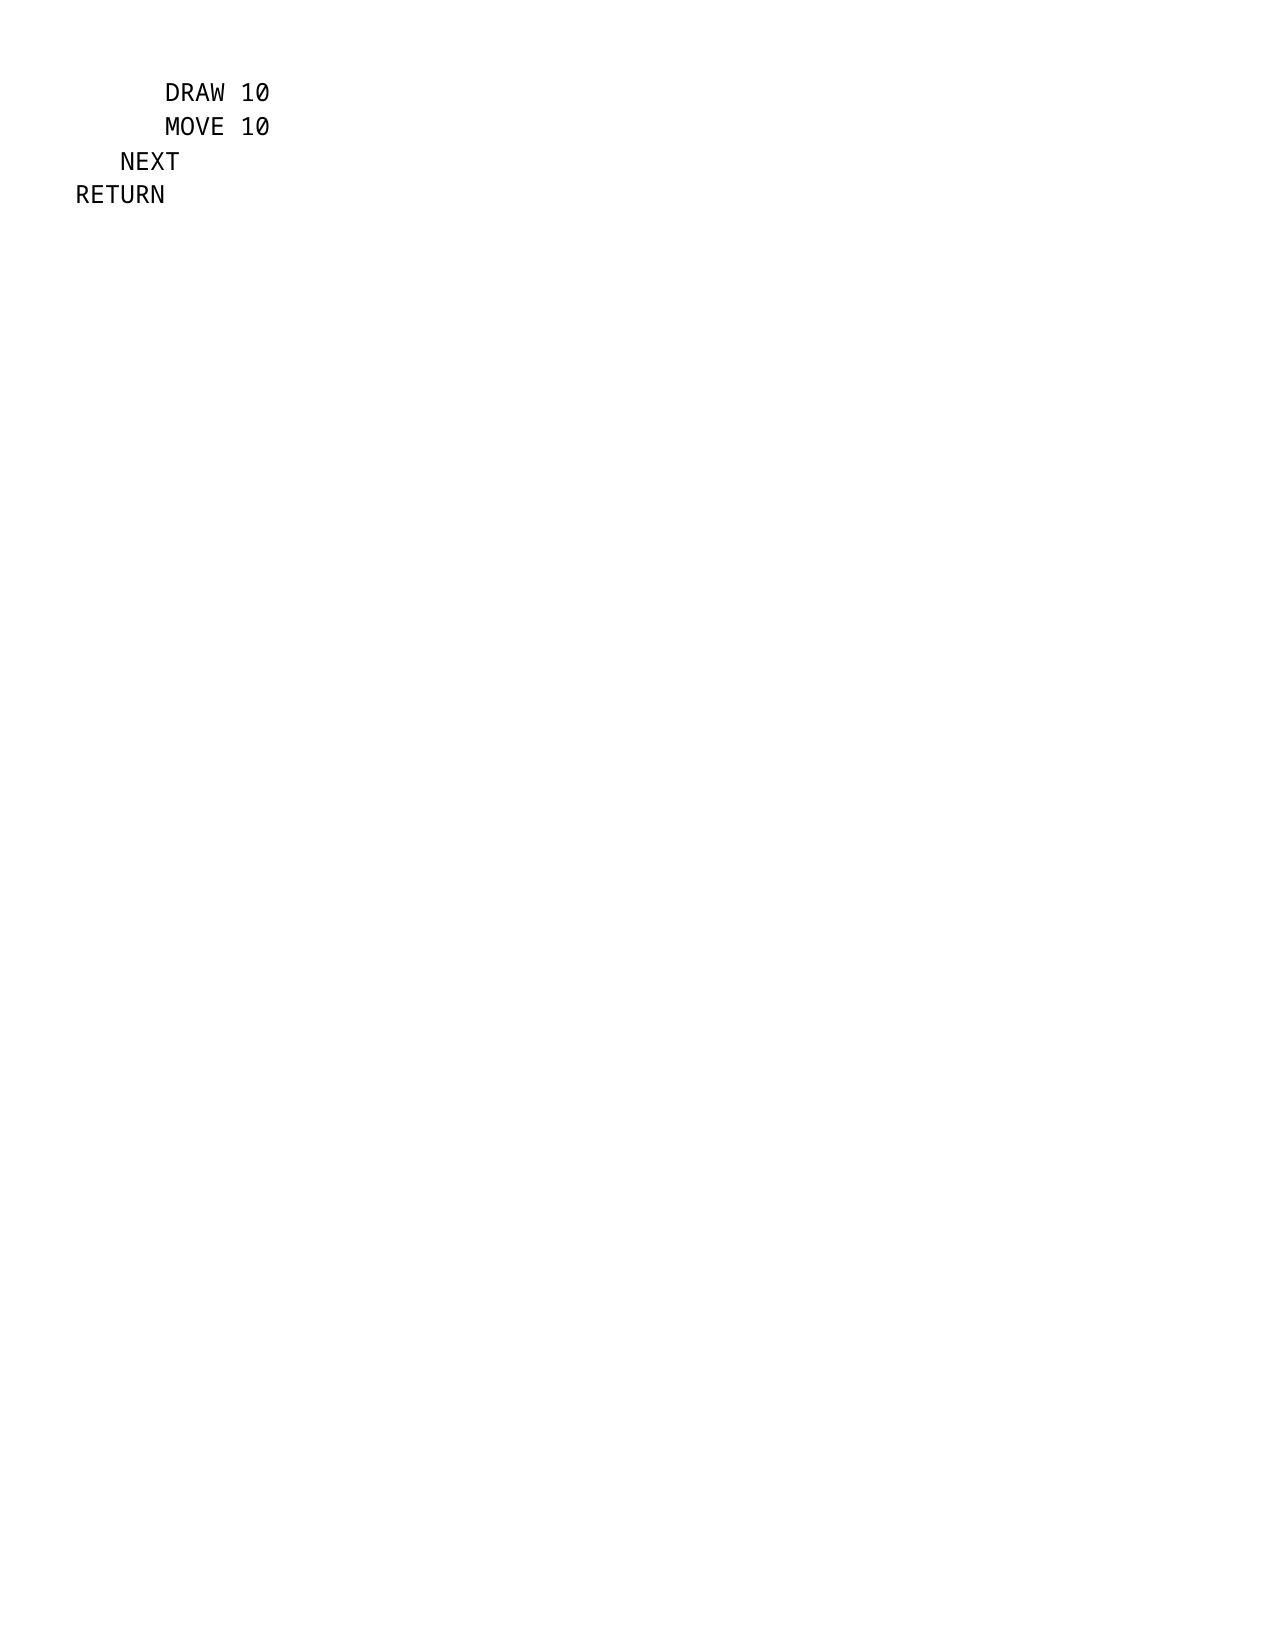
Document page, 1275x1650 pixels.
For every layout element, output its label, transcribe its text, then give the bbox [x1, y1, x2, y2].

text DRAW 10 [75, 75, 1200, 109]
text NEXT [75, 143, 1200, 177]
text MOVE 10 [75, 109, 1200, 143]
text RETURN [75, 177, 1200, 211]
